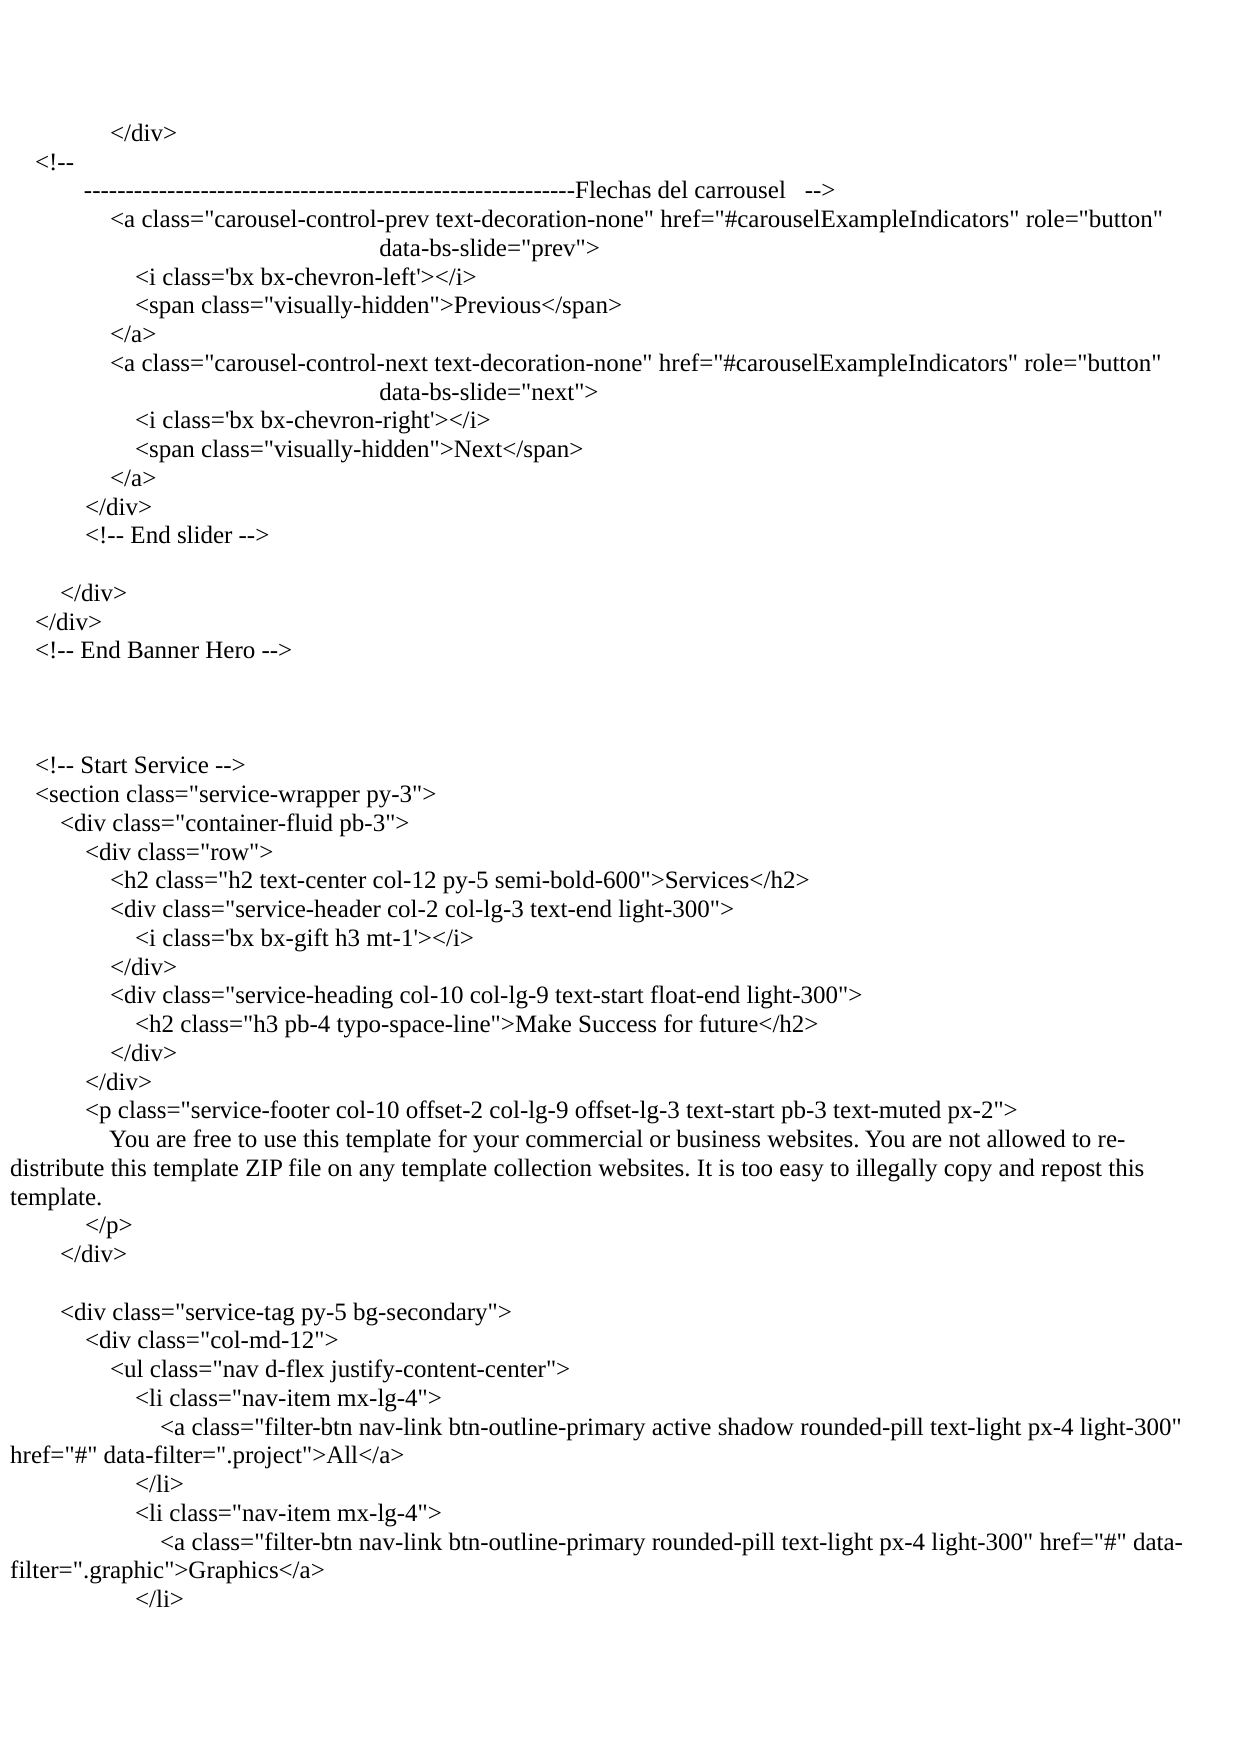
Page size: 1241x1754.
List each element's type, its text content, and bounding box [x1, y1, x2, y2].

text </a> [10, 319, 1203, 348]
text </div> [10, 952, 1203, 981]
text <h2 class="h2 text-center col-12 py-5 semi-bold-600">Services</h2> [10, 866, 1203, 894]
text <div class="service-heading col-10 col-lg-9 text-start float-end light-300"> [10, 981, 1203, 1009]
text </div> [10, 1038, 1203, 1067]
text </div> [10, 578, 1203, 607]
text <i class='bx bx-chevron-left'></i> [10, 262, 1203, 291]
text </div> [10, 118, 1203, 147]
text <section class="service-wrapper py-3"> [10, 779, 1203, 808]
text <a class="filter-btn nav-link btn-outline-primary active shadow rounded-pill text-light px-4 light-300" href="#" data-filter=".project">All</a> [10, 1412, 1203, 1469]
text <a class="carousel-control-next text-decoration-none" href="#carouselExampleIndicators" role="button" data-bs-slide="next"> [10, 348, 1203, 406]
text </div> [10, 607, 1203, 636]
text You are free to use this template for your commercial or business websites. You are not allowed to re-distribute this template ZIP file on any template collection websites. It is too easy to illegally copy and repost this template. [10, 1124, 1203, 1211]
text <h2 class="h3 pb-4 typo-space-line">Make Success for future</h2> [10, 1009, 1203, 1038]
text <i class='bx bx-gift h3 mt-1'></i> [10, 923, 1203, 952]
text </div> [10, 492, 1203, 521]
text <div class="row"> [10, 837, 1203, 866]
text </li> [10, 1584, 1203, 1613]
text <!-- End slider --> [10, 521, 1203, 549]
text <ul class="nav d-flex justify-content-center"> [10, 1354, 1203, 1383]
text <span class="visually-hidden">Previous</span> [10, 291, 1203, 319]
text </div> [10, 1239, 1203, 1268]
text <div class="container-fluid pb-3"> [10, 808, 1203, 837]
text <div class="col-md-12"> [10, 1326, 1203, 1354]
text </div> [10, 1067, 1203, 1096]
text -----------------------------------------------------------Flechas del carrousel --> [10, 176, 1203, 204]
text <div class="service-tag py-5 bg-secondary"> [10, 1297, 1203, 1326]
text <a class="carousel-control-prev text-decoration-none" href="#carouselExampleIndicators" role="button" data-bs-slide="prev"> [10, 204, 1203, 262]
text <!-- End Banner Hero --> [10, 636, 1203, 664]
text <i class='bx bx-chevron-right'></i> [10, 406, 1203, 434]
text <!-- [10, 147, 1203, 176]
text </a> [10, 463, 1203, 492]
text <div class="service-header col-2 col-lg-3 text-end light-300"> [10, 894, 1203, 923]
text <li class="nav-item mx-lg-4"> [10, 1383, 1203, 1412]
text </p> [10, 1211, 1203, 1239]
text <!-- Start Service --> [10, 751, 1203, 779]
text <p class="service-footer col-10 offset-2 col-lg-9 offset-lg-3 text-start pb-3 text-muted px-2"> [10, 1096, 1203, 1124]
text <a class="filter-btn nav-link btn-outline-primary rounded-pill text-light px-4 light-300" href="#" data-filter=".graphic">Graphics</a> [10, 1527, 1203, 1584]
text <span class="visually-hidden">Next</span> [10, 434, 1203, 463]
text <li class="nav-item mx-lg-4"> [10, 1498, 1203, 1527]
text </li> [10, 1469, 1203, 1498]
